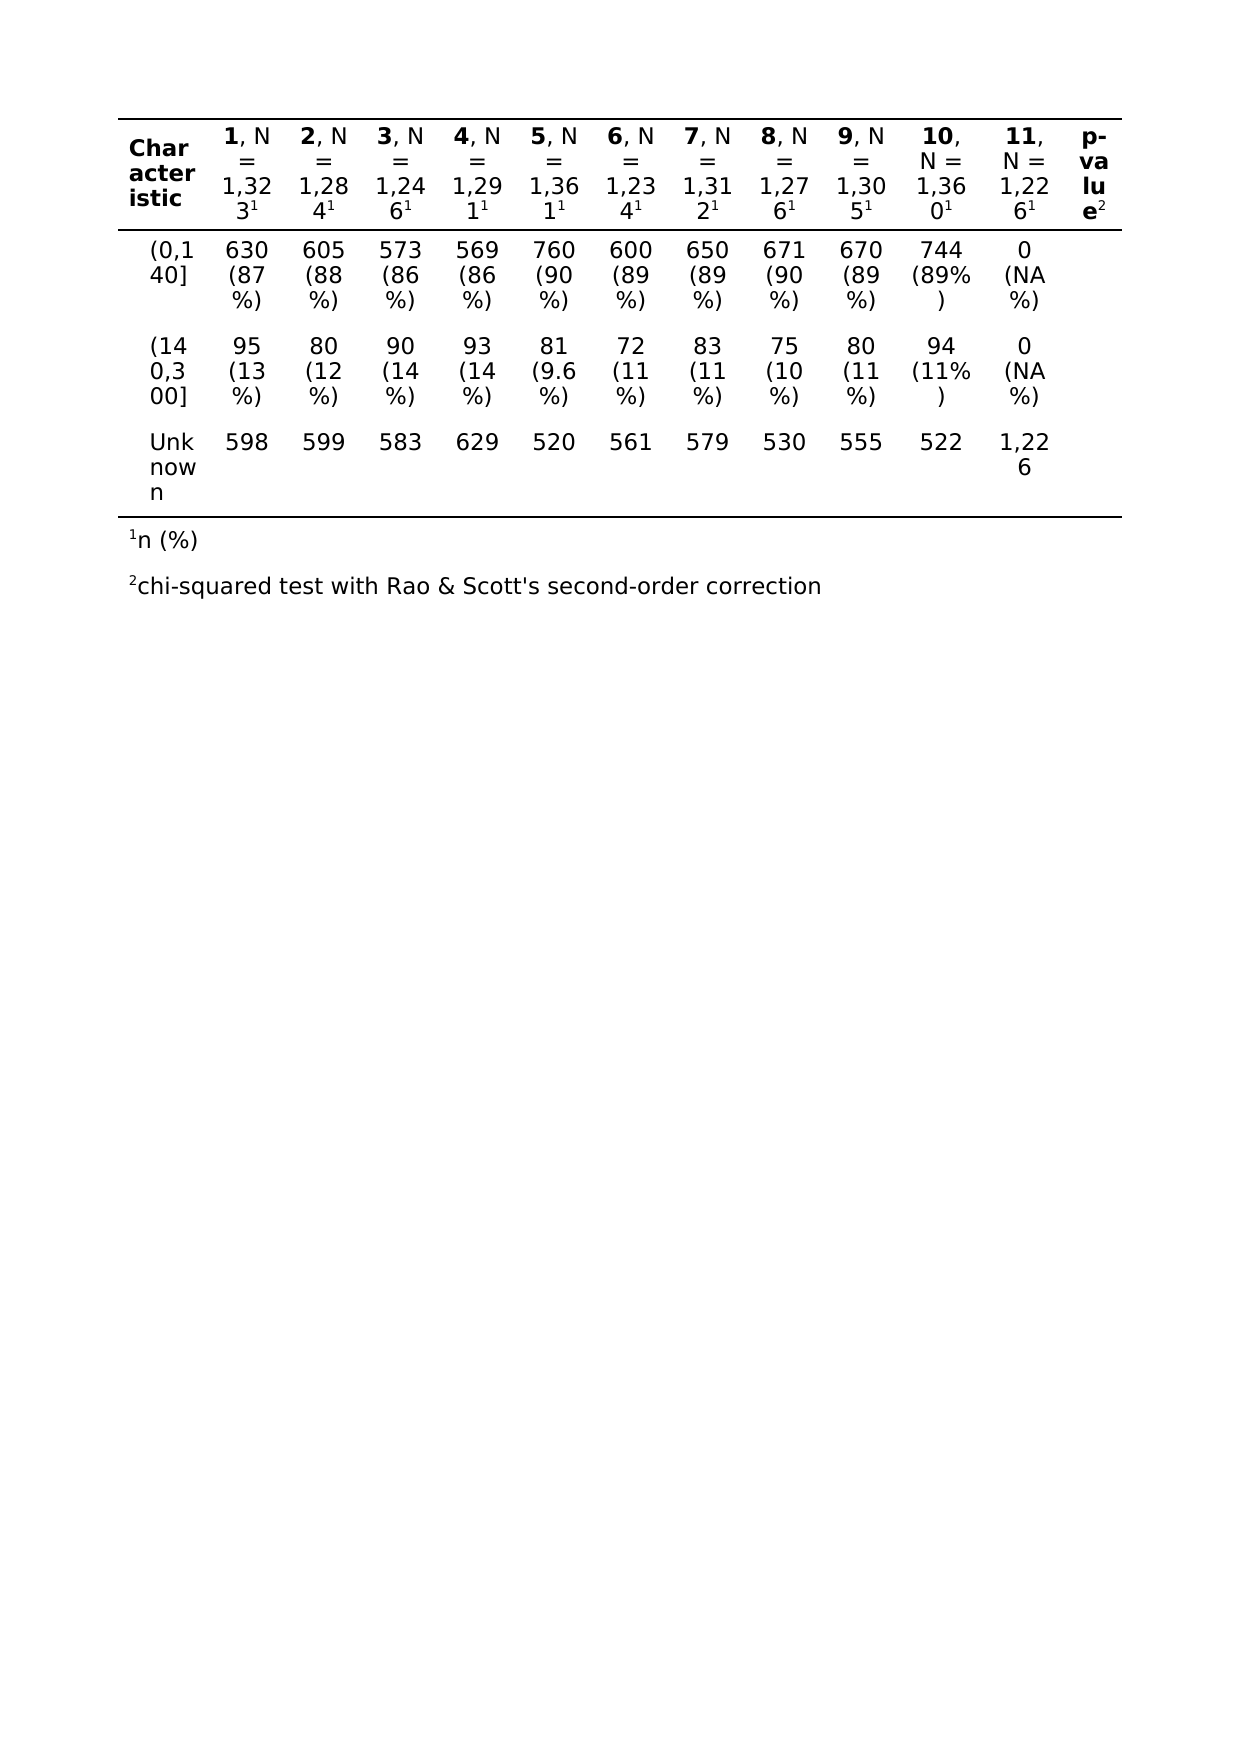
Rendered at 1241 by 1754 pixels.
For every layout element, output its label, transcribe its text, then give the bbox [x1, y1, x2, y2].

table_cell 530 [746, 420, 823, 516]
table_header 11, N = 1,2261 [983, 120, 1066, 228]
table_cell 95 (13%) [209, 324, 285, 420]
table_header p-value2 [1066, 120, 1122, 228]
table_cell 598 [209, 420, 285, 516]
table_header 9, N = 1,3051 [823, 120, 899, 228]
table_cell 760 (90%) [516, 231, 592, 324]
table_cell 2chi-squared test with Rao & Scott's second-order correction [118, 564, 1122, 610]
table_cell 81 (9.6%) [516, 324, 592, 420]
table_cell 80 (12%) [285, 324, 362, 420]
table_header 1, N = 1,3231 [209, 120, 285, 228]
table_cell 569 (86%) [439, 231, 516, 324]
table_cell 671 (90%) [746, 231, 823, 324]
table_cell 573 (86%) [362, 231, 439, 324]
table_cell 522 [900, 420, 983, 516]
table_cell 583 [362, 420, 439, 516]
table_header 5, N = 1,3611 [516, 120, 592, 228]
table_header 7, N = 1,3121 [669, 120, 746, 228]
table_cell 555 [823, 420, 899, 516]
table_header 4, N = 1,2911 [439, 120, 516, 228]
table_header 6, N = 1,2341 [592, 120, 669, 228]
table_cell (140,300] [118, 324, 208, 420]
table_cell [1066, 420, 1122, 516]
table_cell 83 (11%) [669, 324, 746, 420]
table_cell 94 (11%) [900, 324, 983, 420]
table_cell 90 (14%) [362, 324, 439, 420]
table_cell [1066, 324, 1122, 420]
table_cell [1066, 231, 1122, 324]
table_cell 670 (89%) [823, 231, 899, 324]
table_cell 599 [285, 420, 362, 516]
table_cell (0,140] [118, 231, 208, 324]
table_cell 561 [592, 420, 669, 516]
table_cell 0 (NA%) [983, 324, 1066, 420]
table_cell 80 (11%) [823, 324, 899, 420]
table_header Characteristic [118, 120, 208, 228]
table_cell 75 (10%) [746, 324, 823, 420]
table_cell 1,226 [983, 420, 1066, 516]
table_header 2, N = 1,2841 [285, 120, 362, 228]
table_cell 520 [516, 420, 592, 516]
table_header 10, N = 1,3601 [900, 120, 983, 228]
table_cell 1n (%) [118, 518, 1122, 564]
table_cell Unknown [118, 420, 208, 516]
table_header 8, N = 1,2761 [746, 120, 823, 228]
table_cell 600 (89%) [592, 231, 669, 324]
table_cell 579 [669, 420, 746, 516]
table_cell 93 (14%) [439, 324, 516, 420]
table_cell 650 (89%) [669, 231, 746, 324]
table_cell 605 (88%) [285, 231, 362, 324]
table_cell 0 (NA%) [983, 231, 1066, 324]
table_cell 72 (11%) [592, 324, 669, 420]
table_header 3, N = 1,2461 [362, 120, 439, 228]
table_cell 629 [439, 420, 516, 516]
table_cell 744 (89%) [900, 231, 983, 324]
table_cell 630 (87%) [209, 231, 285, 324]
